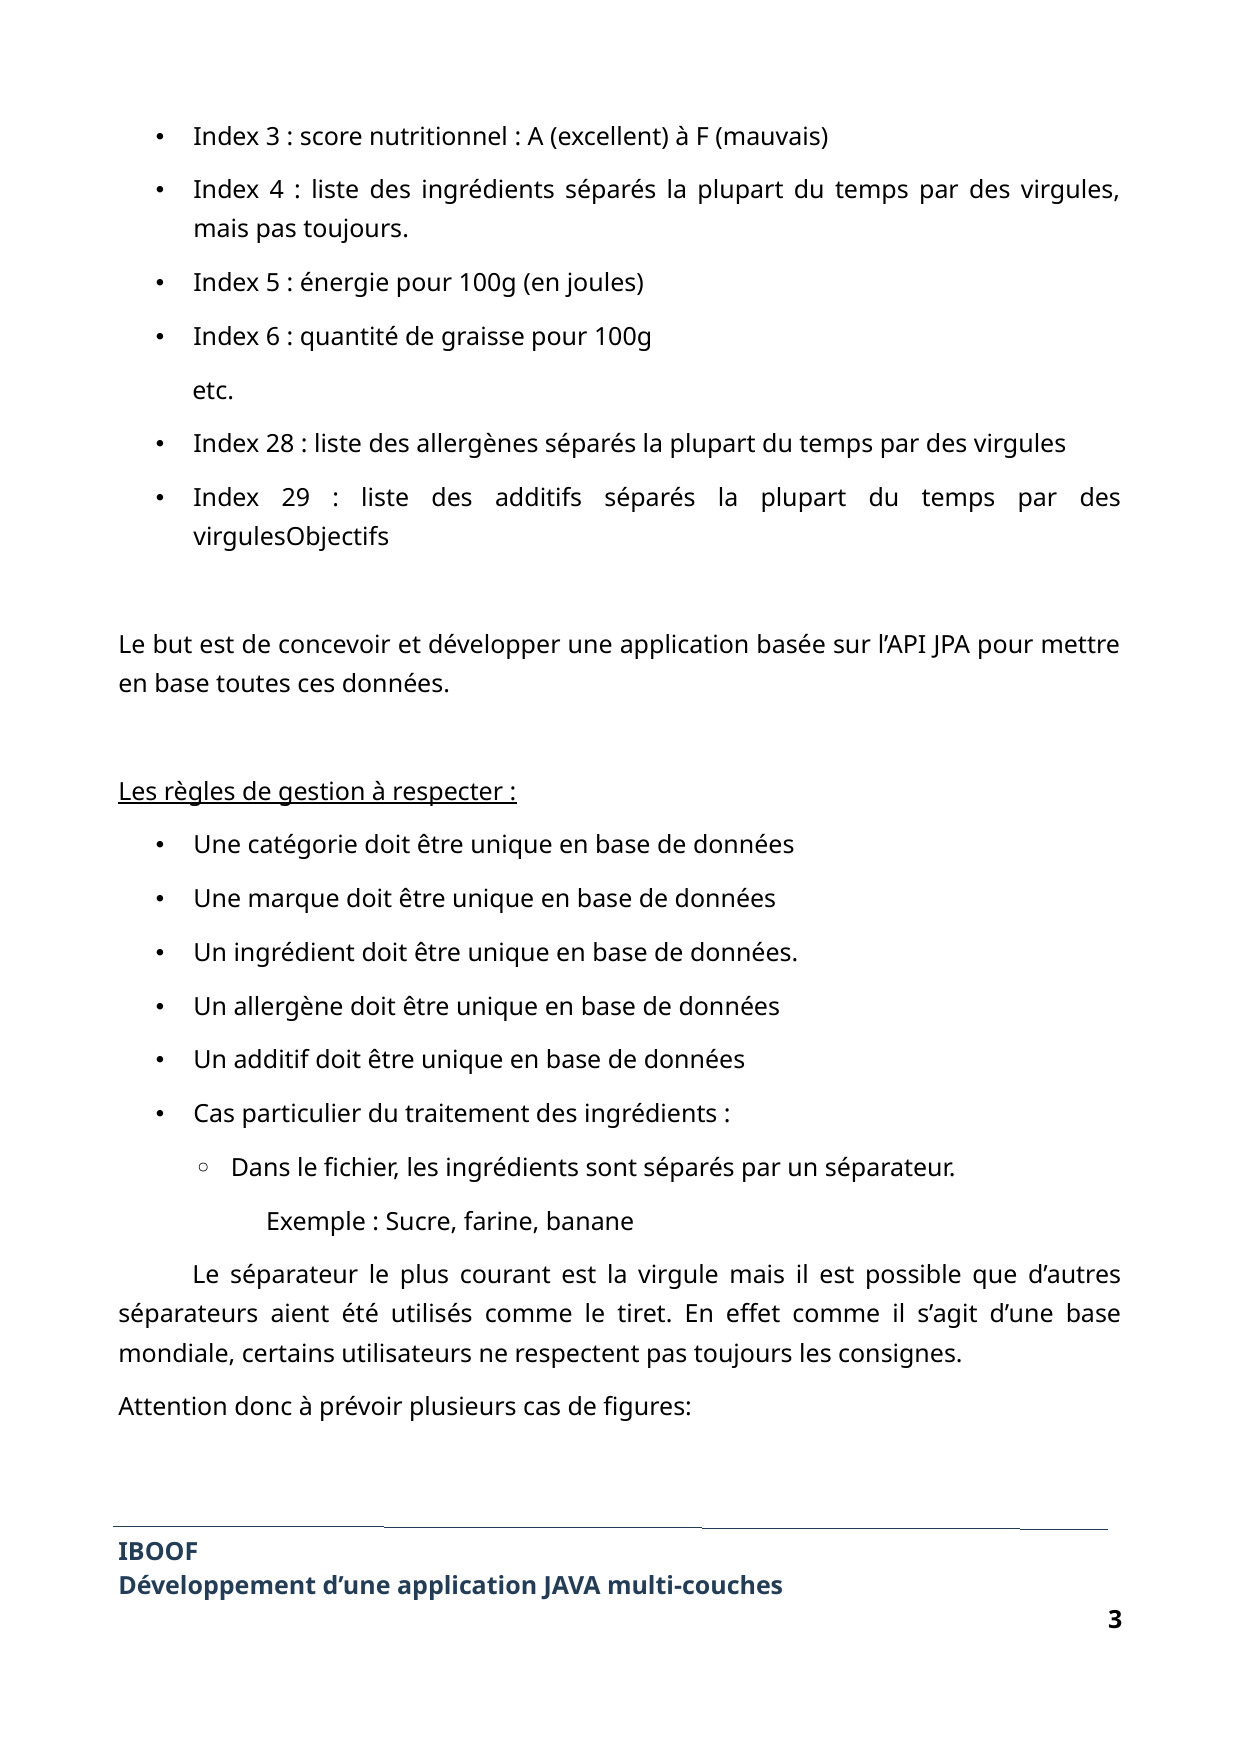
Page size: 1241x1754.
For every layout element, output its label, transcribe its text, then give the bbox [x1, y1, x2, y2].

list Un allergène doit être unique en base de données [156, 988, 1122, 1022]
text Exemple : Sucre, farine, banane [118, 1203, 1122, 1237]
list Index 5 : énergie pour 100g (en joules) [156, 265, 1122, 299]
list Un additif doit être unique en base de données [156, 1042, 1122, 1076]
list Un ingrédient doit être unique en base de données. [156, 934, 1122, 968]
text Attention donc à prévoir plusieurs cas de figures: [118, 1389, 1122, 1423]
text Les règles de gestion à respecter : [118, 773, 1122, 807]
list Index 3 : score nutritionnel : A (excellent) à F (mauvais) [156, 118, 1122, 152]
list Dans le fichier, les ingrédients sont séparés par un séparateur. [193, 1149, 1122, 1183]
list Index 28 : liste des allergènes séparés la plupart du temps par des virgules [156, 426, 1122, 460]
list Une catégorie doit être unique en base de données [156, 827, 1122, 861]
list Index 6 : quantité de graisse pour 100g [156, 318, 1122, 353]
list Index 4 : liste des ingrédients séparés la plupart du temps par des virgules, mais pas toujours. [156, 172, 1122, 245]
text etc. [118, 372, 1122, 406]
text Le séparateur le plus courant est la virgule mais il est possible que d’autres séparateurs aient été utilisés comme le tiret. En effet comme il s’agit d’une base mondiale, certains utilisateurs ne respectent pas toujours les consignes. [118, 1257, 1122, 1369]
list Cas particulier du traitement des ingrédients : [156, 1096, 1122, 1130]
list Index 29 : liste des additifs séparés la plupart du temps par des virgulesObjectifs [156, 480, 1122, 553]
text Le but est de concevoir et développer une application basée sur l’API JPA pour mettre en base toutes ces données. [118, 626, 1122, 700]
list Une marque doit être unique en base de données [156, 881, 1122, 915]
